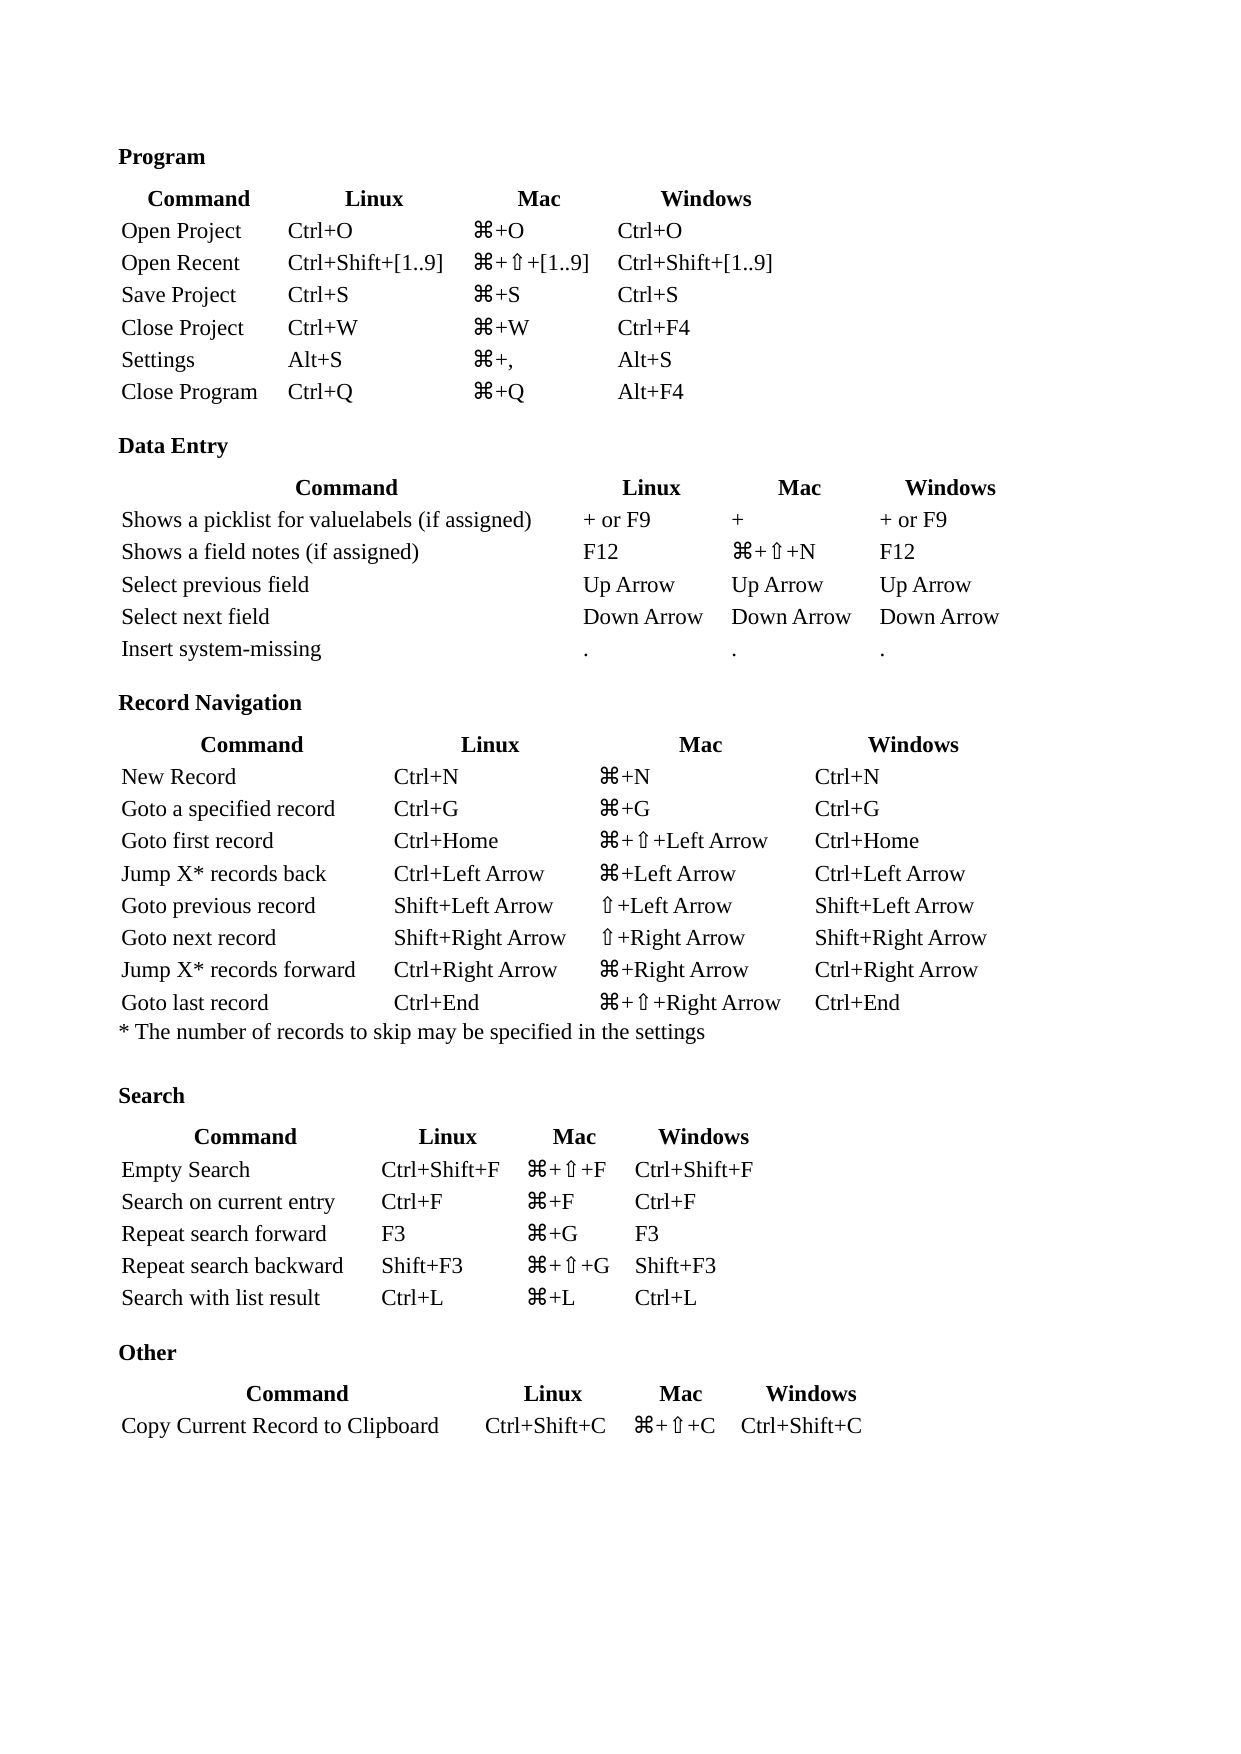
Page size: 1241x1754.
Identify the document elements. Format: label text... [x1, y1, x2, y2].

table_cell Ctrl+L [378, 1281, 523, 1314]
table_cell Ctrl+S [614, 279, 803, 311]
table_cell Goto first record [118, 825, 391, 857]
table_cell ⌘+⇧+G [523, 1249, 632, 1281]
subtitle Data Entry [118, 432, 1122, 459]
table_cell Search on current entry [118, 1185, 378, 1217]
table_cell ⌘+F [523, 1185, 632, 1217]
table_cell Goto last record [118, 986, 391, 1018]
table_header Command [118, 1378, 482, 1410]
table_cell Repeat search backward [118, 1249, 378, 1281]
table_cell Open Recent [118, 246, 285, 278]
table_cell Ctrl+Right Arrow [812, 954, 1020, 986]
table_header Linux [378, 1121, 523, 1153]
table_cell Ctrl+Shift+F [378, 1153, 523, 1185]
table_cell Ctrl+N [812, 760, 1020, 792]
table_cell Ctrl+G [812, 793, 1020, 825]
subtitle Record Navigation [118, 689, 1122, 716]
table_cell ⌘+⇧+Right Arrow [595, 986, 812, 1018]
table_cell Shift+Right Arrow [812, 921, 1020, 953]
table_cell Ctrl+S [285, 279, 469, 311]
table_cell Goto a specified record [118, 793, 391, 825]
table_cell . [580, 632, 728, 664]
table_cell Ctrl+Home [391, 825, 595, 857]
table_cell Ctrl+Home [812, 825, 1020, 857]
table_cell Ctrl+L [632, 1281, 781, 1314]
table_cell ⌘+N [595, 760, 812, 792]
table_cell Shift+Left Arrow [812, 889, 1020, 921]
subtitle Program [118, 143, 1122, 169]
table_header Windows [812, 728, 1020, 760]
table_cell Settings [118, 343, 285, 375]
table_cell Goto next record [118, 921, 391, 953]
table_header Command [118, 1121, 378, 1153]
table_cell Ctrl+End [391, 986, 595, 1018]
table_cell ⌘+O [469, 214, 614, 246]
table_cell Up Arrow [876, 568, 1029, 600]
table_cell Ctrl+Shift+C [482, 1410, 629, 1442]
table_cell Jump X* records forward [118, 954, 391, 986]
table_cell F12 [876, 536, 1029, 568]
table_cell Ctrl+Shift+[1..9] [285, 246, 469, 278]
text * The number of records to skip may be specified in the settings [118, 1018, 1122, 1044]
table_cell Shows a picklist for valuelabels (if assigned) [118, 503, 580, 536]
table_header Windows [876, 471, 1029, 503]
table_cell Ctrl+F4 [614, 311, 803, 343]
table_cell Shows a field notes (if assigned) [118, 536, 580, 568]
table_cell Ctrl+G [391, 793, 595, 825]
table_cell Ctrl+F [632, 1185, 781, 1217]
table_header Linux [482, 1378, 629, 1410]
table_header Mac [629, 1378, 738, 1410]
table_cell Goto previous record [118, 889, 391, 921]
table_cell . [728, 632, 876, 664]
table_cell + [728, 503, 876, 536]
table_cell Search with list result [118, 1281, 378, 1314]
table_header Linux [285, 182, 469, 214]
table_cell Select previous field [118, 568, 580, 600]
table_cell . [876, 632, 1029, 664]
table_cell F3 [632, 1217, 781, 1249]
table_header Windows [614, 182, 803, 214]
table_cell ⌘+⇧+Left Arrow [595, 825, 812, 857]
table_cell + or F9 [580, 503, 728, 536]
table_cell Alt+S [285, 343, 469, 375]
table_header Mac [595, 728, 812, 760]
table_cell Ctrl+Q [285, 375, 469, 407]
table_cell Empty Search [118, 1153, 378, 1185]
table_cell Up Arrow [728, 568, 876, 600]
table_cell + or F9 [876, 503, 1029, 536]
table_cell Alt+F4 [614, 375, 803, 407]
table_cell Down Arrow [728, 600, 876, 632]
table_cell ⌘+⇧+N [728, 536, 876, 568]
table_cell ⌘+L [523, 1281, 632, 1314]
table_cell Insert system-missing [118, 632, 580, 664]
table_header Linux [391, 728, 595, 760]
table_header Windows [738, 1378, 890, 1410]
table_cell Open Project [118, 214, 285, 246]
table_cell Shift+Left Arrow [391, 889, 595, 921]
table_cell Alt+S [614, 343, 803, 375]
table_header Mac [523, 1121, 632, 1153]
table_cell Up Arrow [580, 568, 728, 600]
table_header Linux [580, 471, 728, 503]
table_cell Repeat search forward [118, 1217, 378, 1249]
table_cell Ctrl+N [391, 760, 595, 792]
table_cell ⌘+Q [469, 375, 614, 407]
table_header Mac [469, 182, 614, 214]
table_cell Copy Current Record to Clipboard [118, 1410, 482, 1442]
table_cell Ctrl+O [614, 214, 803, 246]
table_cell Ctrl+F [378, 1185, 523, 1217]
table_cell Close Program [118, 375, 285, 407]
table_cell ⌘+Left Arrow [595, 857, 812, 889]
subtitle Search [118, 1082, 1122, 1108]
table_cell Ctrl+Right Arrow [391, 954, 595, 986]
table_cell ⌘+, [469, 343, 614, 375]
table_header Mac [728, 471, 876, 503]
table_cell ⌘+⇧+C [629, 1410, 738, 1442]
table_cell Save Project [118, 279, 285, 311]
table_cell Ctrl+Left Arrow [812, 857, 1020, 889]
table_cell Shift+F3 [378, 1249, 523, 1281]
table_cell Shift+Right Arrow [391, 921, 595, 953]
table_cell Down Arrow [580, 600, 728, 632]
table_cell Ctrl+Shift+C [738, 1410, 890, 1442]
subtitle Other [118, 1339, 1122, 1365]
table_cell ⌘+Right Arrow [595, 954, 812, 986]
table_cell Shift+F3 [632, 1249, 781, 1281]
table_cell Ctrl+Shift+F [632, 1153, 781, 1185]
table_cell New Record [118, 760, 391, 792]
table_cell ⌘+G [595, 793, 812, 825]
table_cell Jump X* records back [118, 857, 391, 889]
table_cell ⌘+S [469, 279, 614, 311]
table_cell F12 [580, 536, 728, 568]
table_cell Close Project [118, 311, 285, 343]
table_cell Ctrl+End [812, 986, 1020, 1018]
table_cell ⌘+⇧+F [523, 1153, 632, 1185]
table_cell Ctrl+Left Arrow [391, 857, 595, 889]
table_header Command [118, 728, 391, 760]
table_cell ⌘+⇧+[1..9] [469, 246, 614, 278]
table_cell ⇧+Right Arrow [595, 921, 812, 953]
table_header Command [118, 182, 285, 214]
table_header Command [118, 471, 580, 503]
table_cell Ctrl+O [285, 214, 469, 246]
table_cell ⌘+G [523, 1217, 632, 1249]
table_cell ⌘+W [469, 311, 614, 343]
table_header Windows [632, 1121, 781, 1153]
table_cell Ctrl+W [285, 311, 469, 343]
table_cell Ctrl+Shift+[1..9] [614, 246, 803, 278]
table_cell Select next field [118, 600, 580, 632]
table_cell F3 [378, 1217, 523, 1249]
table_cell ⇧+Left Arrow [595, 889, 812, 921]
table_cell Down Arrow [876, 600, 1029, 632]
